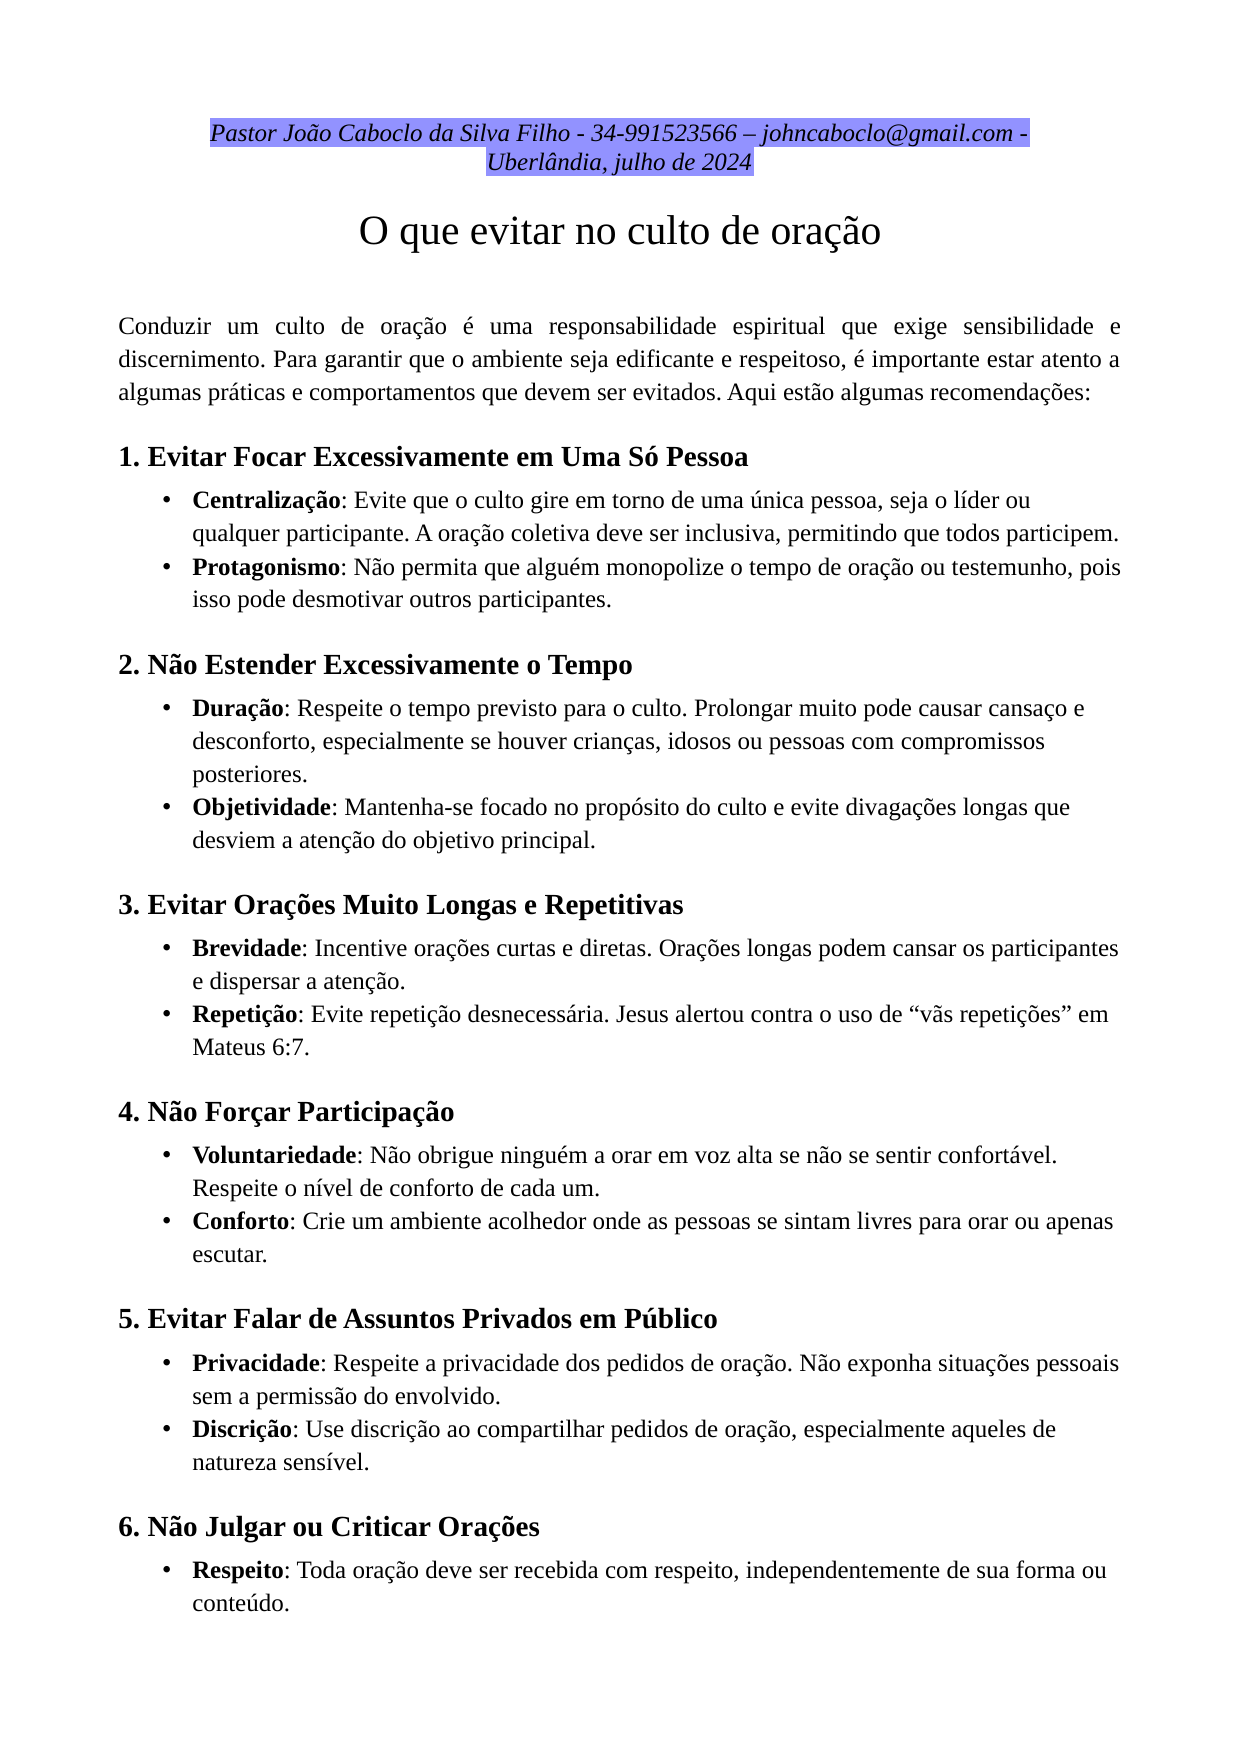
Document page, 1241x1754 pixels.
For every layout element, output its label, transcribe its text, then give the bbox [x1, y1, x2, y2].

subtitle 3. Evitar Orações Muito Longas e Repetitivas [118, 887, 1122, 921]
list Objetividade: Mantenha-se focado no propósito do culto e evite divagações longas que desviem a atenção do objetivo principal. [162, 792, 1122, 854]
subtitle 4. Não Forçar Participação [118, 1094, 1122, 1128]
list Conforto: Crie um ambiente acolhedor onde as pessoas se sintam livres para orar ou apenas escutar. [162, 1206, 1122, 1268]
list Brevidade: Incentive orações curtas e diretas. Orações longas podem cansar os participantes e dispersar a atenção. [162, 933, 1122, 995]
list Centralização: Evite que o culto gire em torno de uma única pessoa, seja o líder ou qualquer participante. A oração coletiva deve ser inclusiva, permitindo que todos participem. [162, 486, 1122, 547]
text Conduzir um culto de oração é uma responsabilidade espiritual que exige sensibilidade e discernimento. Para garantir que o ambiente seja edificante e respeitoso, é importante estar atento a algumas práticas e comportamentos que devem ser evitados. Aqui estão algumas recomendações: [118, 311, 1122, 406]
subtitle 2. Não Estender Excessivamente o Tempo [118, 647, 1122, 680]
list Protagonismo: Não permita que alguém monopolize o tempo de oração ou testemunho, pois isso pode desmotivar outros participantes. [162, 552, 1122, 613]
subtitle 5. Evitar Falar de Assuntos Privados em Público [118, 1302, 1122, 1335]
list Repetição: Evite repetição desnecessária. Jesus alertou contra o uso de “vãs repetições” em Mateus 6:7. [162, 999, 1122, 1061]
list Duração: Respeite o tempo previsto para o culto. Prolongar muito pode causar cansaço e desconforto, especialmente se houver crianças, idosos ou pessoas com compromissos posteriores. [162, 693, 1122, 788]
subtitle 1. Evitar Focar Excessivamente em Uma Só Pessoa [118, 439, 1122, 473]
text O que evitar no culto de oração [118, 205, 1122, 253]
list Voluntariedade: Não obrigue ninguém a orar em voz alta se não se sentir confortável. Respeite o nível de conforto de cada um. [162, 1140, 1122, 1202]
list Respeito: Toda oração deve ser recebida com respeito, independentemente de sua forma ou conteúdo. [162, 1555, 1122, 1617]
list Privacidade: Respeite a privacidade dos pedidos de oração. Não exponha situações pessoais sem a permissão do envolvido. [162, 1348, 1122, 1409]
list Discrição: Use discrição ao compartilhar pedidos de oração, especialmente aqueles de natureza sensível. [162, 1414, 1122, 1476]
subtitle 6. Não Julgar ou Criticar Orações [118, 1509, 1122, 1542]
